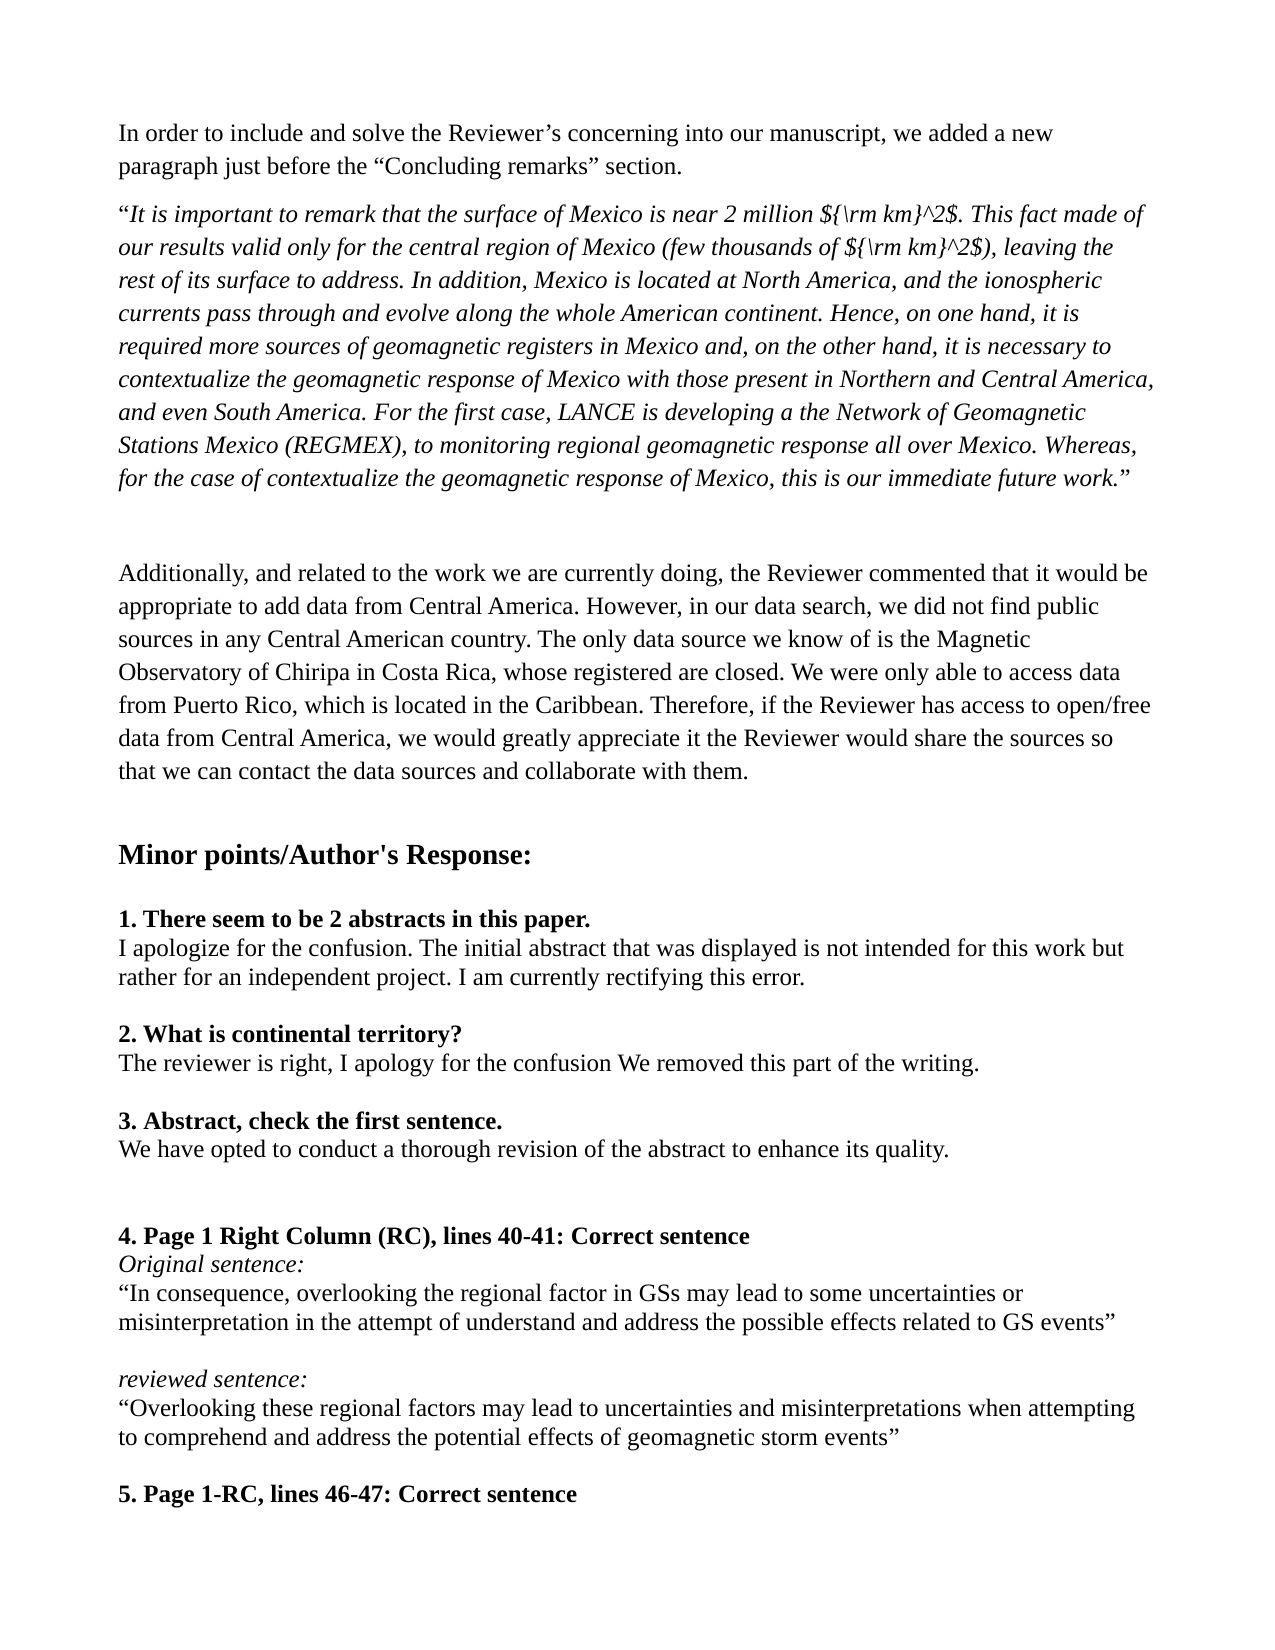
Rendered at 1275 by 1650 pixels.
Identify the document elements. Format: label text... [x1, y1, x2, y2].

text 4. Page 1 Right Column (RC), lines 40-41: Correct sentence [118, 1221, 1157, 1249]
text “Overlooking these regional factors may lead to uncertainties and misinterpretations when attempting to comprehend and address the potential effects of geomagnetic storm events” [118, 1393, 1157, 1451]
text Additionally, and related to the work we are currently doing, the Reviewer commented that it would be appropriate to add data from Central America. However, in our data search, we did not find public sources in any Central American country. The only data source we know of is the Magnetic Observatory of Chiripa in Costa Rica, whose registered are closed. We were only able to access data from Puerto Rico, which is located in the Caribbean. Therefore, if the Reviewer has access to open/free data from Central America, we would greatly appreciate it the Reviewer would share the sources so that we can contact the data sources and collaborate with them. [118, 558, 1157, 785]
text 3. Abstract, check the first sentence. [118, 1106, 1157, 1134]
text We have opted to conduct a thorough revision of the abstract to enhance its quality. [118, 1134, 1157, 1163]
text reviewed sentence: [118, 1364, 1157, 1393]
text The reviewer is right, I apology for the confusion We removed this part of the writing. [118, 1048, 1157, 1077]
text In order to include and solve the Reviewer’s concerning into our manuscript, we added a new paragraph just before the “Concluding remarks” section. [118, 118, 1157, 180]
text 5. Page 1-RC, lines 46-47: Correct sentence [118, 1479, 1157, 1508]
text 2. What is continental territory? [118, 1019, 1157, 1048]
text I apologize for the confusion. The initial abstract that was displayed is not intended for this work but rather for an independent project. I am currently rectifying this error. [118, 933, 1157, 991]
text “It is important to remark that the surface of Mexico is near 2 million ${\rm km}^2$. This fact made of our results valid only for the central region of Mexico (few thousands of ${\rm km}^2$), leaving the rest of its surface to address. In addition, Mexico is located at North America, and the ionospheric currents pass through and evolve along the whole American continent. Hence, on one hand, it is required more sources of geomagnetic registers in Mexico and, on the other hand, it is necessary to contextualize the geomagnetic response of Mexico with those present in Northern and Central America, and even South America. For the first case, LANCE is developing a the Network of Geomagnetic Stations Mexico (REGMEX), to monitoring regional geomagnetic response all over Mexico. Whereas, for the case of contextualize the geomagnetic response of Mexico, this is our immediate future work.” [118, 199, 1157, 492]
text Original sentence: [118, 1249, 1157, 1278]
text “In consequence, overlooking the regional factor in GSs may lead to some uncertainties or misinterpretation in the attempt of understand and address the possible effects related to GS events” [118, 1278, 1157, 1336]
text Minor points/Author's Response: [118, 837, 1157, 871]
text 1. There seem to be 2 abstracts in this paper. [118, 904, 1157, 933]
